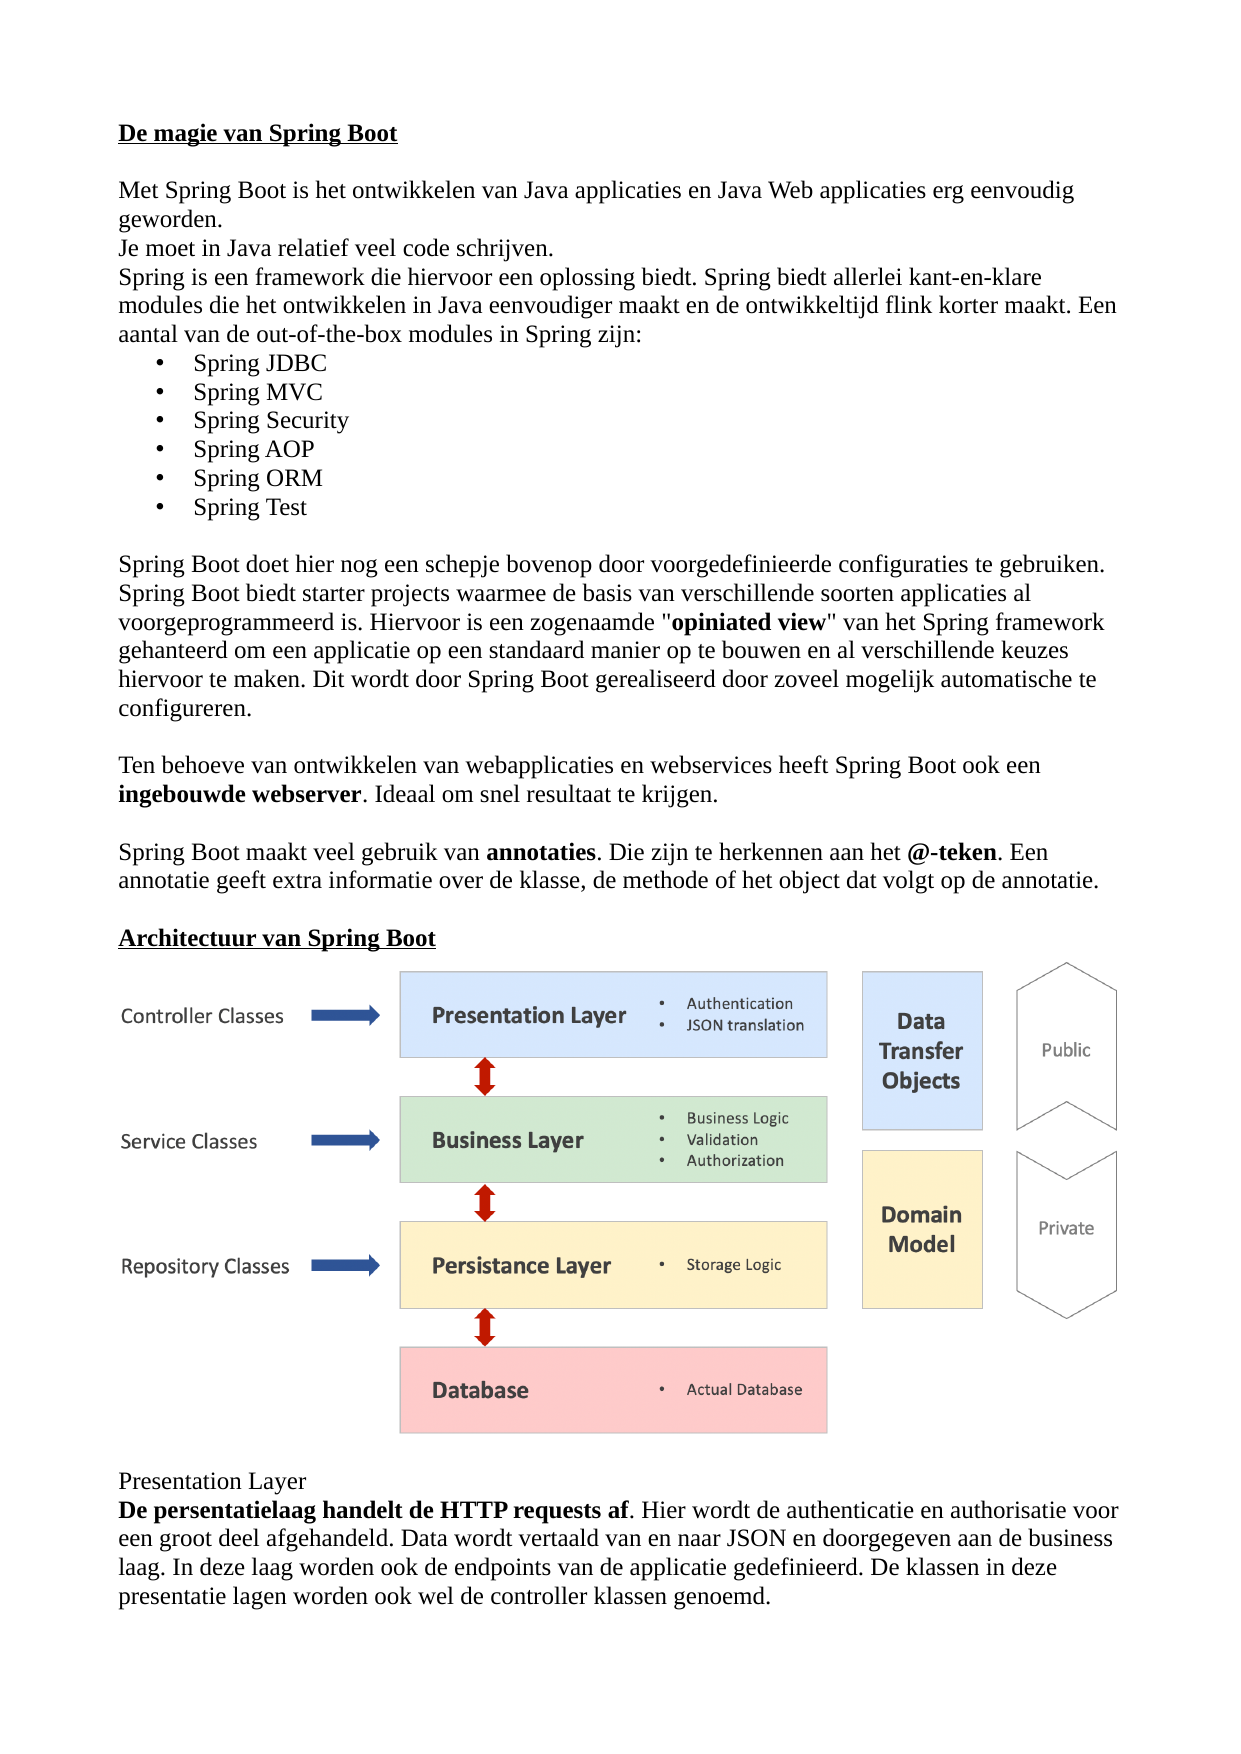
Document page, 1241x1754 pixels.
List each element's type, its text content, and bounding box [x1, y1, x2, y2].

list Spring MVC [156, 377, 1122, 406]
list Spring Test [156, 492, 1122, 521]
text De persentatielaag handelt de HTTP requests af. Hier wordt de authenticatie en authorisatie voor een groot deel afgehandeld. Data wordt vertaald van en naar JSON en doorgegeven aan de business laag. In deze laag worden ook de endpoints van de applicatie gedefinieerd. De klassen in deze presentatie lagen worden ook wel de controller klassen genoemd. [118, 1495, 1122, 1610]
text Spring is een framework die hiervoor een oplossing biedt. Spring biedt allerlei kant-en-klare modules die het ontwikkelen in Java eenvoudiger maakt en de ontwikkeltijd flink korter maakt. Een aantal van de out-of-the-box modules in Spring zijn: [118, 262, 1122, 348]
text Presentation Layer [118, 1466, 1122, 1495]
text Ten behoeve van ontwikkelen van webapplicaties en webservices heeft Spring Boot ook een ingebouwde webserver. Ideaal om snel resultaat te krijgen. [118, 751, 1122, 808]
text Je moet in Java relatief veel code schrijven. [118, 233, 1122, 262]
text Architectuur van Spring Boot [118, 923, 1122, 952]
text Met Spring Boot is het ontwikkelen van Java applicaties en Java Web applicaties erg eenvoudig geworden. [118, 176, 1122, 233]
list Spring AOP [156, 434, 1122, 463]
list Spring Security [156, 406, 1122, 434]
list Spring JDBC [156, 348, 1122, 377]
text Spring Boot maakt veel gebruik van annotaties. Die zijn te herkennen aan het @-teken. Een annotatie geeft extra informatie over de klasse, de methode of het object dat volgt op de annotatie. [118, 837, 1122, 894]
picture [118, 956, 1123, 1438]
text Spring Boot doet hier nog een schepje bovenop door voorgedefinieerde configuraties te gebruiken. Spring Boot biedt starter projects waarmee de basis van verschillende soorten applicaties al voorgeprogrammeerd is. Hiervoor is een zogenaamde "opiniated view" van het Spring framework gehanteerd om een applicatie op een standaard manier op te bouwen en al verschillende keuzes hiervoor te maken. Dit wordt door Spring Boot gerealiseerd door zoveel mogelijk automatische te configureren. [118, 549, 1122, 722]
list Spring ORM [156, 463, 1122, 492]
text De magie van Spring Boot [118, 118, 1122, 147]
